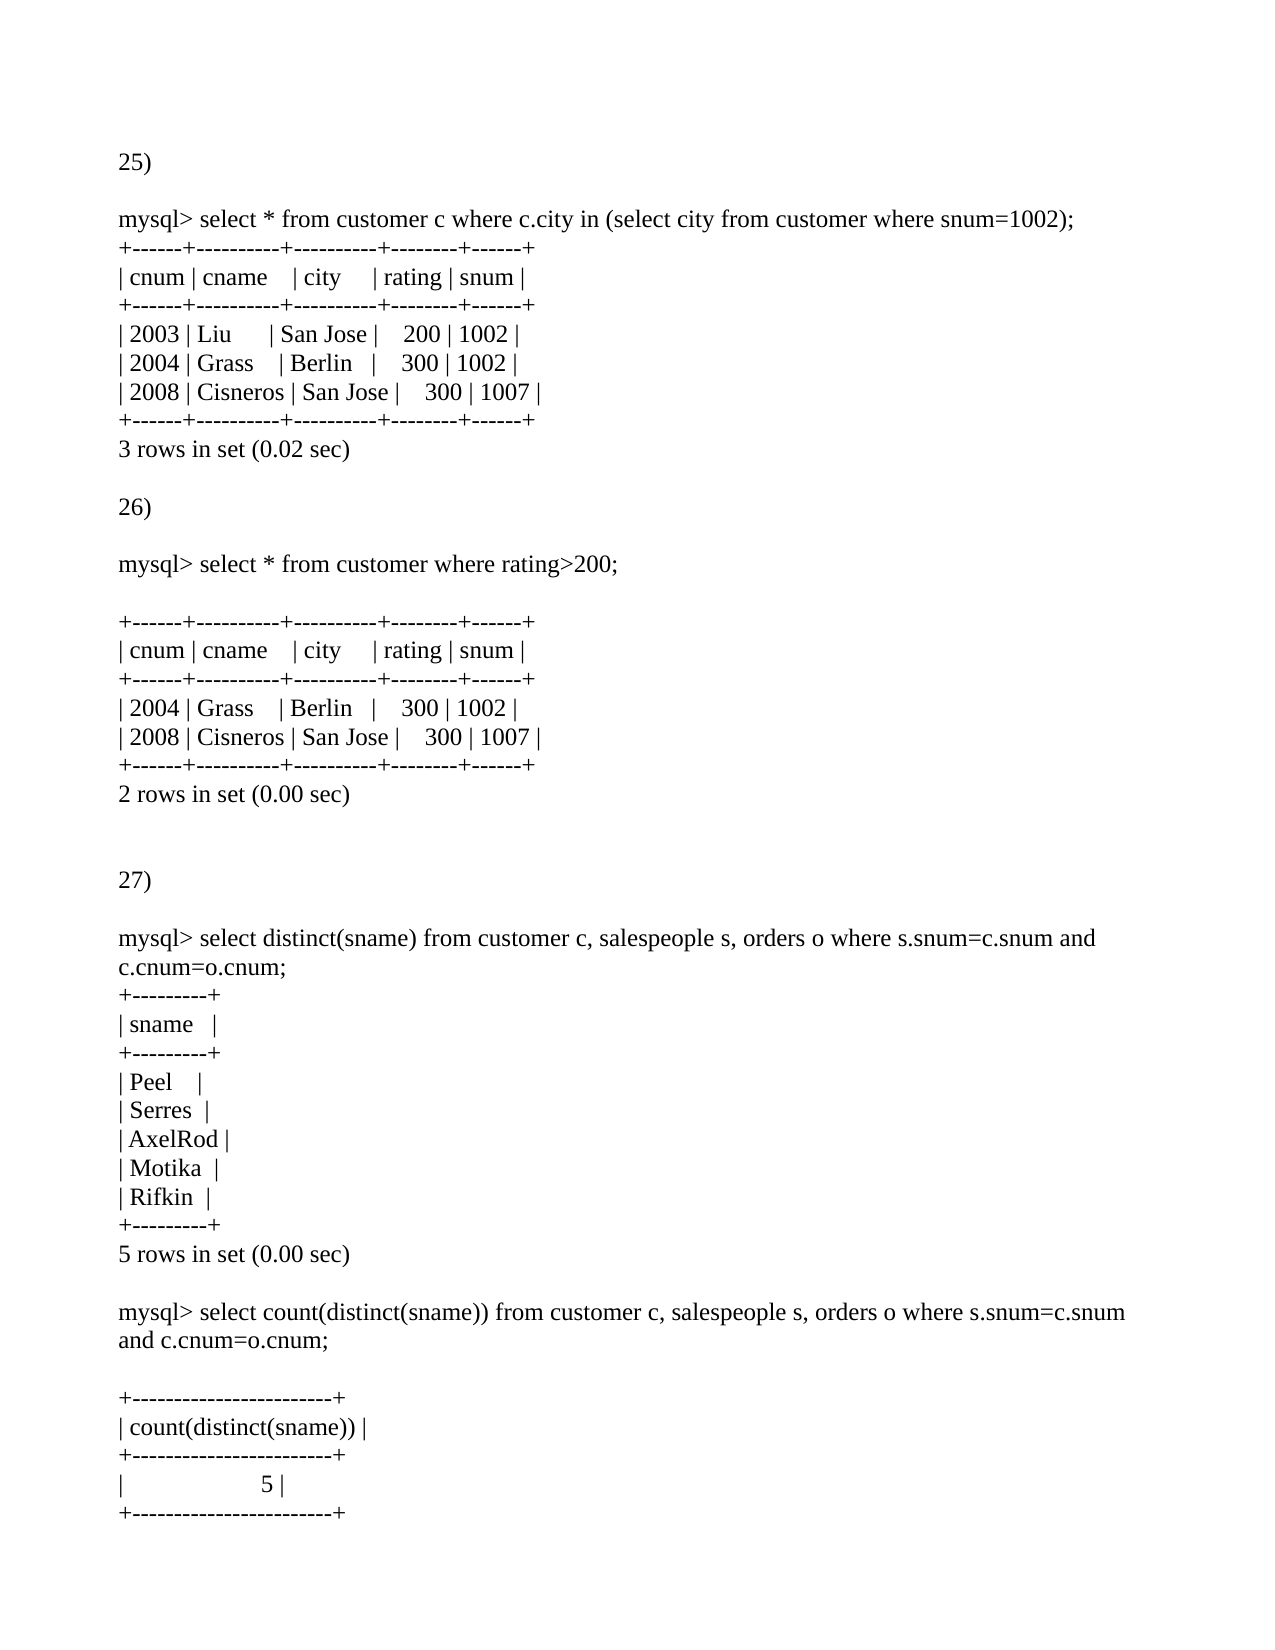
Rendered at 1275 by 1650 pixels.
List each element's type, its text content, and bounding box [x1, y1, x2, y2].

text +------+----------+----------+--------+------+ [118, 751, 1157, 779]
text | Peel | [118, 1067, 1157, 1096]
text +------------------------+ [118, 1441, 1157, 1469]
text | 2004 | Grass | Berlin | 300 | 1002 | [118, 693, 1157, 722]
text mysql> select * from customer c where c.city in (select city from customer where snum=1002); [118, 204, 1157, 233]
text 5 rows in set (0.00 sec) [118, 1239, 1157, 1268]
text mysql> select * from customer where rating>200; [118, 549, 1157, 578]
text 25) [118, 147, 1157, 176]
text mysql> select distinct(sname) from customer c, salespeople s, orders o where s.snum=c.snum and c.cnum=o.cnum; [118, 923, 1157, 981]
text +---------+ [118, 981, 1157, 1009]
text +------+----------+----------+--------+------+ [118, 406, 1157, 434]
text | cnum | cname | city | rating | snum | [118, 636, 1157, 664]
text +------+----------+----------+--------+------+ [118, 607, 1157, 636]
text | sname | [118, 1009, 1157, 1038]
text | 2008 | Cisneros | San Jose | 300 | 1007 | [118, 722, 1157, 751]
text | 2003 | Liu | San Jose | 200 | 1002 | [118, 319, 1157, 348]
text 3 rows in set (0.02 sec) [118, 434, 1157, 463]
text 26) [118, 492, 1157, 521]
text +------------------------+ [118, 1383, 1157, 1412]
text | count(distinct(sname)) | [118, 1412, 1157, 1441]
text | 5 | [118, 1469, 1157, 1498]
text +---------+ [118, 1038, 1157, 1067]
text 27) [118, 866, 1157, 894]
text +------------------------+ [118, 1498, 1157, 1527]
text | Serres | [118, 1096, 1157, 1124]
text | Motika | [118, 1153, 1157, 1182]
text | 2008 | Cisneros | San Jose | 300 | 1007 | [118, 377, 1157, 406]
text | Rifkin | [118, 1182, 1157, 1211]
text +------+----------+----------+--------+------+ [118, 291, 1157, 319]
text | AxelRod | [118, 1124, 1157, 1153]
text | cnum | cname | city | rating | snum | [118, 262, 1157, 291]
text | 2004 | Grass | Berlin | 300 | 1002 | [118, 348, 1157, 377]
text 2 rows in set (0.00 sec) [118, 779, 1157, 808]
text mysql> select count(distinct(sname)) from customer c, salespeople s, orders o where s.snum=c.snum and c.cnum=o.cnum; [118, 1297, 1157, 1354]
text +------+----------+----------+--------+------+ [118, 233, 1157, 262]
text +------+----------+----------+--------+------+ [118, 664, 1157, 693]
text +---------+ [118, 1211, 1157, 1239]
